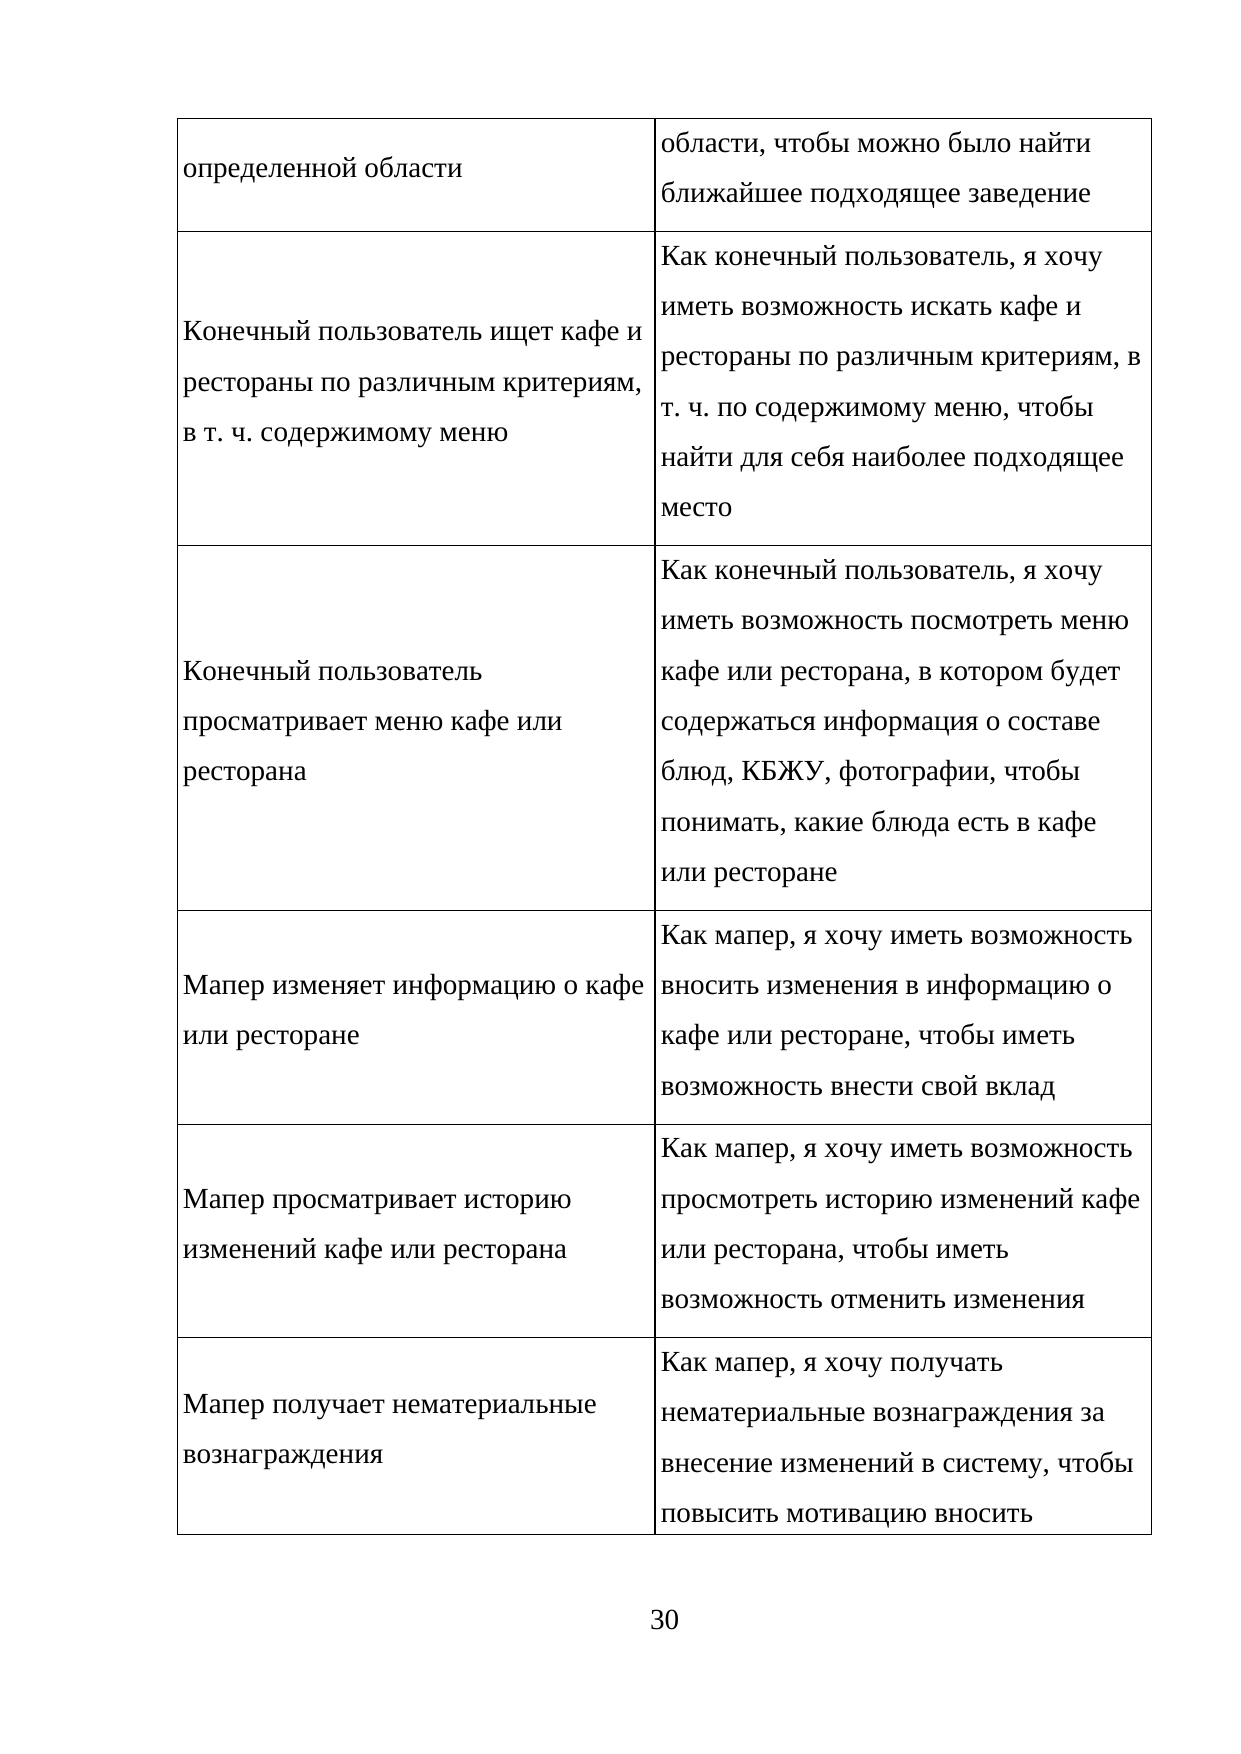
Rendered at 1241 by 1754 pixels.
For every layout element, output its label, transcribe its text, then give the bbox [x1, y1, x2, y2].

table_cell Как мапер, я хочу иметь возможность просмотреть историю изменений кафе или ресторана, чтобы иметь возможность отменить изменения [656, 1125, 1151, 1337]
table_cell Конечный пользователь просматривает меню кафе или ресторана [178, 546, 654, 910]
table_cell определенной области [178, 119, 654, 231]
table_cell Как мапер, я хочу иметь возможность вносить изменения в информацию о кафе или ресторане, чтобы иметь возможность внести свой вклад [656, 911, 1151, 1124]
table_cell Мапер изменяет информацию о кафе или ресторане [178, 911, 654, 1124]
table_cell Как конечный пользователь, я хочу иметь возможность посмотреть меню кафе или ресторана, в котором будет содержаться информация о составе блюд, КБЖУ, фотографии, чтобы понимать, какие блюда есть в кафе или ресторане [656, 546, 1151, 910]
table_cell Как мапер, я хочу получать нематериальные вознаграждения за внесение изменений в систему, чтобы повысить мотивацию вносить [656, 1338, 1151, 1534]
table_cell Как конечный пользователь, я хочу иметь возможность искать кафе и рестораны по различным критериям, в т. ч. по содержимому меню, чтобы найти для себя наиболее подходящее место [656, 232, 1151, 545]
table_cell Мапер получает нематериальные вознаграждения [178, 1338, 654, 1534]
table_cell области, чтобы можно было найти ближайшее подходящее заведение [656, 119, 1151, 231]
table_cell Мапер просматривает историю изменений кафе или ресторана [178, 1125, 654, 1337]
table_cell Конечный пользователь ищет кафе и рестораны по различным критериям, в т. ч. содержимому меню [178, 232, 654, 545]
